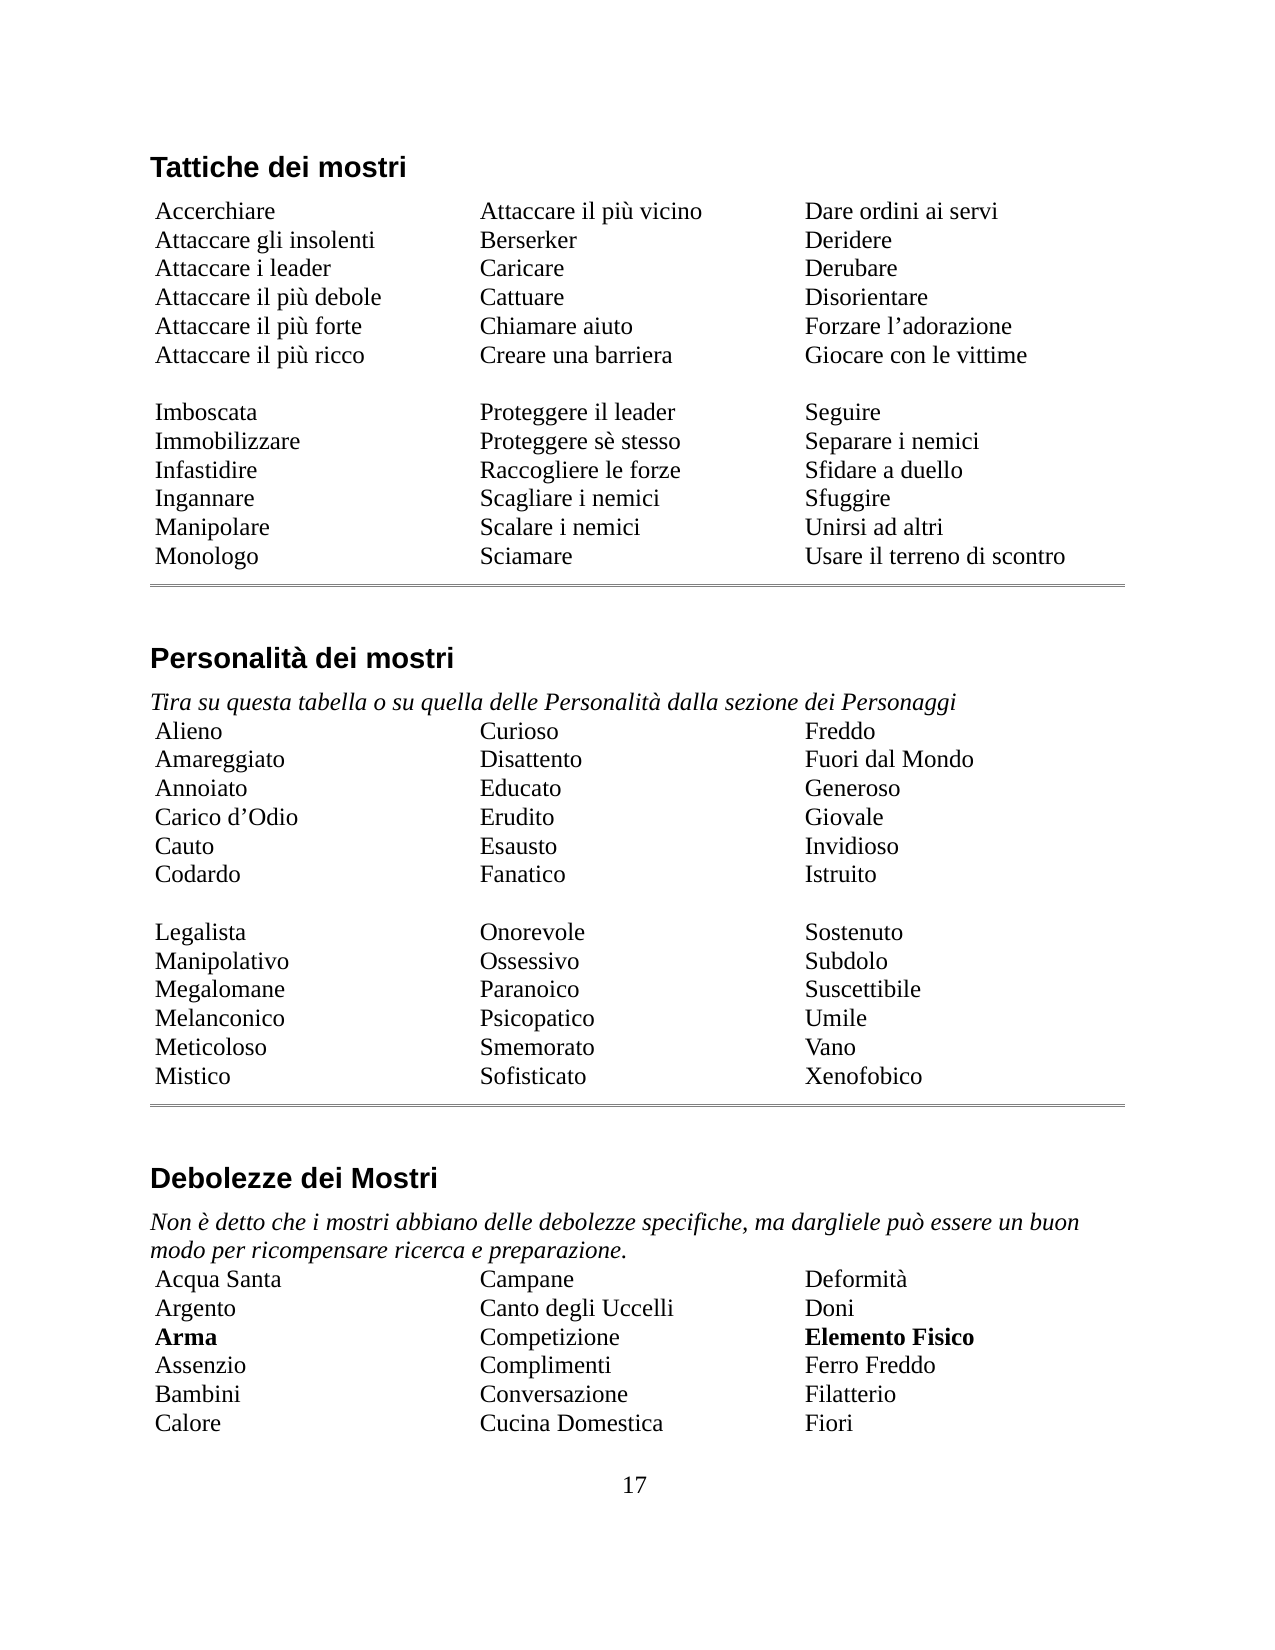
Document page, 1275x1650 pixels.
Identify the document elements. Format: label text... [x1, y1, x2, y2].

table_cell Sciamare [475, 541, 800, 570]
table_cell Smemorato [475, 1032, 800, 1061]
table_cell Attaccare il più forte [150, 311, 475, 340]
table_cell Umile [800, 1003, 1125, 1032]
table_cell Complimenti [475, 1350, 800, 1379]
table_cell Paranoico [475, 975, 800, 1003]
table_cell Argento [150, 1293, 475, 1322]
table_cell Sfidare a duello [800, 455, 1125, 483]
subtitle Debolezze dei Mostri [150, 1161, 1125, 1194]
table_cell Scagliare i nemici [475, 484, 800, 512]
table_cell Immobilizzare [150, 426, 475, 455]
table_cell Esausto [475, 831, 800, 859]
table_cell Amareggiato [150, 745, 475, 773]
table_header Deformità [800, 1264, 1125, 1293]
table_cell [475, 369, 800, 397]
table_cell Doni [800, 1293, 1125, 1322]
table_cell Filatterio [800, 1379, 1125, 1408]
table_cell Bambini [150, 1379, 475, 1408]
table_cell Berserker [475, 225, 800, 253]
table_header Acqua Santa [150, 1264, 475, 1293]
table_cell [475, 888, 800, 917]
table_cell Sofisticato [475, 1061, 800, 1089]
table_cell Forzare l’adorazione [800, 311, 1125, 340]
table_cell Onorevole [475, 917, 800, 946]
table_cell Ferro Freddo [800, 1350, 1125, 1379]
table_cell Ingannare [150, 484, 475, 512]
table_cell Melanconico [150, 1003, 475, 1032]
table_cell Megalomane [150, 975, 475, 1003]
table_header Curioso [475, 716, 800, 744]
table_cell Caricare [475, 254, 800, 282]
table_cell Infastidire [150, 455, 475, 483]
table_cell Codardo [150, 860, 475, 888]
table_cell Educato [475, 773, 800, 802]
table_cell Subdolo [800, 946, 1125, 974]
table_cell Vano [800, 1032, 1125, 1061]
table_cell Proteggere il leader [475, 397, 800, 426]
table_cell Separare i nemici [800, 426, 1125, 455]
table_cell Imboscata [150, 397, 475, 426]
table_cell Canto degli Uccelli [475, 1293, 800, 1322]
table_cell Competizione [475, 1322, 800, 1350]
table_cell Erudito [475, 802, 800, 831]
table_cell Attaccare i leader [150, 254, 475, 282]
table_cell [800, 888, 1125, 917]
table_cell Sfuggire [800, 484, 1125, 512]
table_cell Mistico [150, 1061, 475, 1089]
table_cell [150, 369, 475, 397]
table_cell Monologo [150, 541, 475, 570]
table_header Freddo [800, 716, 1125, 744]
table_cell Generoso [800, 773, 1125, 802]
table_cell Unirsi ad altri [800, 512, 1125, 541]
table_cell Fanatico [475, 860, 800, 888]
table_cell Conversazione [475, 1379, 800, 1408]
table_cell Deridere [800, 225, 1125, 253]
table_cell Attaccare il più debole [150, 282, 475, 311]
table_header Alieno [150, 716, 475, 744]
subtitle Personalità dei mostri [150, 641, 1125, 674]
table_cell Giovale [800, 802, 1125, 831]
table_cell Creare una barriera [475, 340, 800, 368]
table_header Accerchiare [150, 196, 475, 225]
table_cell Legalista [150, 917, 475, 946]
table_cell Annoiato [150, 773, 475, 802]
table_cell Elemento Fisico [800, 1322, 1125, 1350]
table_cell Disattento [475, 745, 800, 773]
table_cell Proteggere sè stesso [475, 426, 800, 455]
table_cell Ossessivo [475, 946, 800, 974]
table_cell [150, 888, 475, 917]
table_header Campane [475, 1264, 800, 1293]
table_cell Suscettibile [800, 975, 1125, 1003]
table_cell Giocare con le vittime [800, 340, 1125, 368]
table_cell Arma [150, 1322, 475, 1350]
table_header Dare ordini ai servi [800, 196, 1125, 225]
table_cell Meticoloso [150, 1032, 475, 1061]
subtitle Tattiche dei mostri [150, 150, 1125, 183]
table_cell Sostenuto [800, 917, 1125, 946]
table_cell Manipolativo [150, 946, 475, 974]
text Non è detto che i mostri abbiano delle debolezze specifiche, ma dargliele può essere un buon modo per ricompensare ricerca e preparazione. [150, 1207, 1125, 1264]
table_cell Disorientare [800, 282, 1125, 311]
table_cell Manipolare [150, 512, 475, 541]
table_cell Istruito [800, 860, 1125, 888]
table_cell Cattuare [475, 282, 800, 311]
table_header Attaccare il più vicino [475, 196, 800, 225]
table_cell Psicopatico [475, 1003, 800, 1032]
table_cell Scalare i nemici [475, 512, 800, 541]
table_cell Cauto [150, 831, 475, 859]
table_cell Attaccare il più ricco [150, 340, 475, 368]
table_cell Derubare [800, 254, 1125, 282]
table_cell Raccogliere le forze [475, 455, 800, 483]
table_cell Calore [150, 1408, 475, 1437]
table_cell Carico d’Odio [150, 802, 475, 831]
table_cell Invidioso [800, 831, 1125, 859]
table_cell Seguire [800, 397, 1125, 426]
table_cell Chiamare aiuto [475, 311, 800, 340]
table_cell Fiori [800, 1408, 1125, 1437]
table_cell Usare il terreno di scontro [800, 541, 1125, 570]
table_cell Xenofobico [800, 1061, 1125, 1089]
table_cell Fuori dal Mondo [800, 745, 1125, 773]
table_cell Assenzio [150, 1350, 475, 1379]
text Tira su questa tabella o su quella delle Personalità dalla sezione dei Personaggi [150, 687, 1125, 716]
table_cell Cucina Domestica [475, 1408, 800, 1437]
table_cell Attaccare gli insolenti [150, 225, 475, 253]
table_cell [800, 369, 1125, 397]
